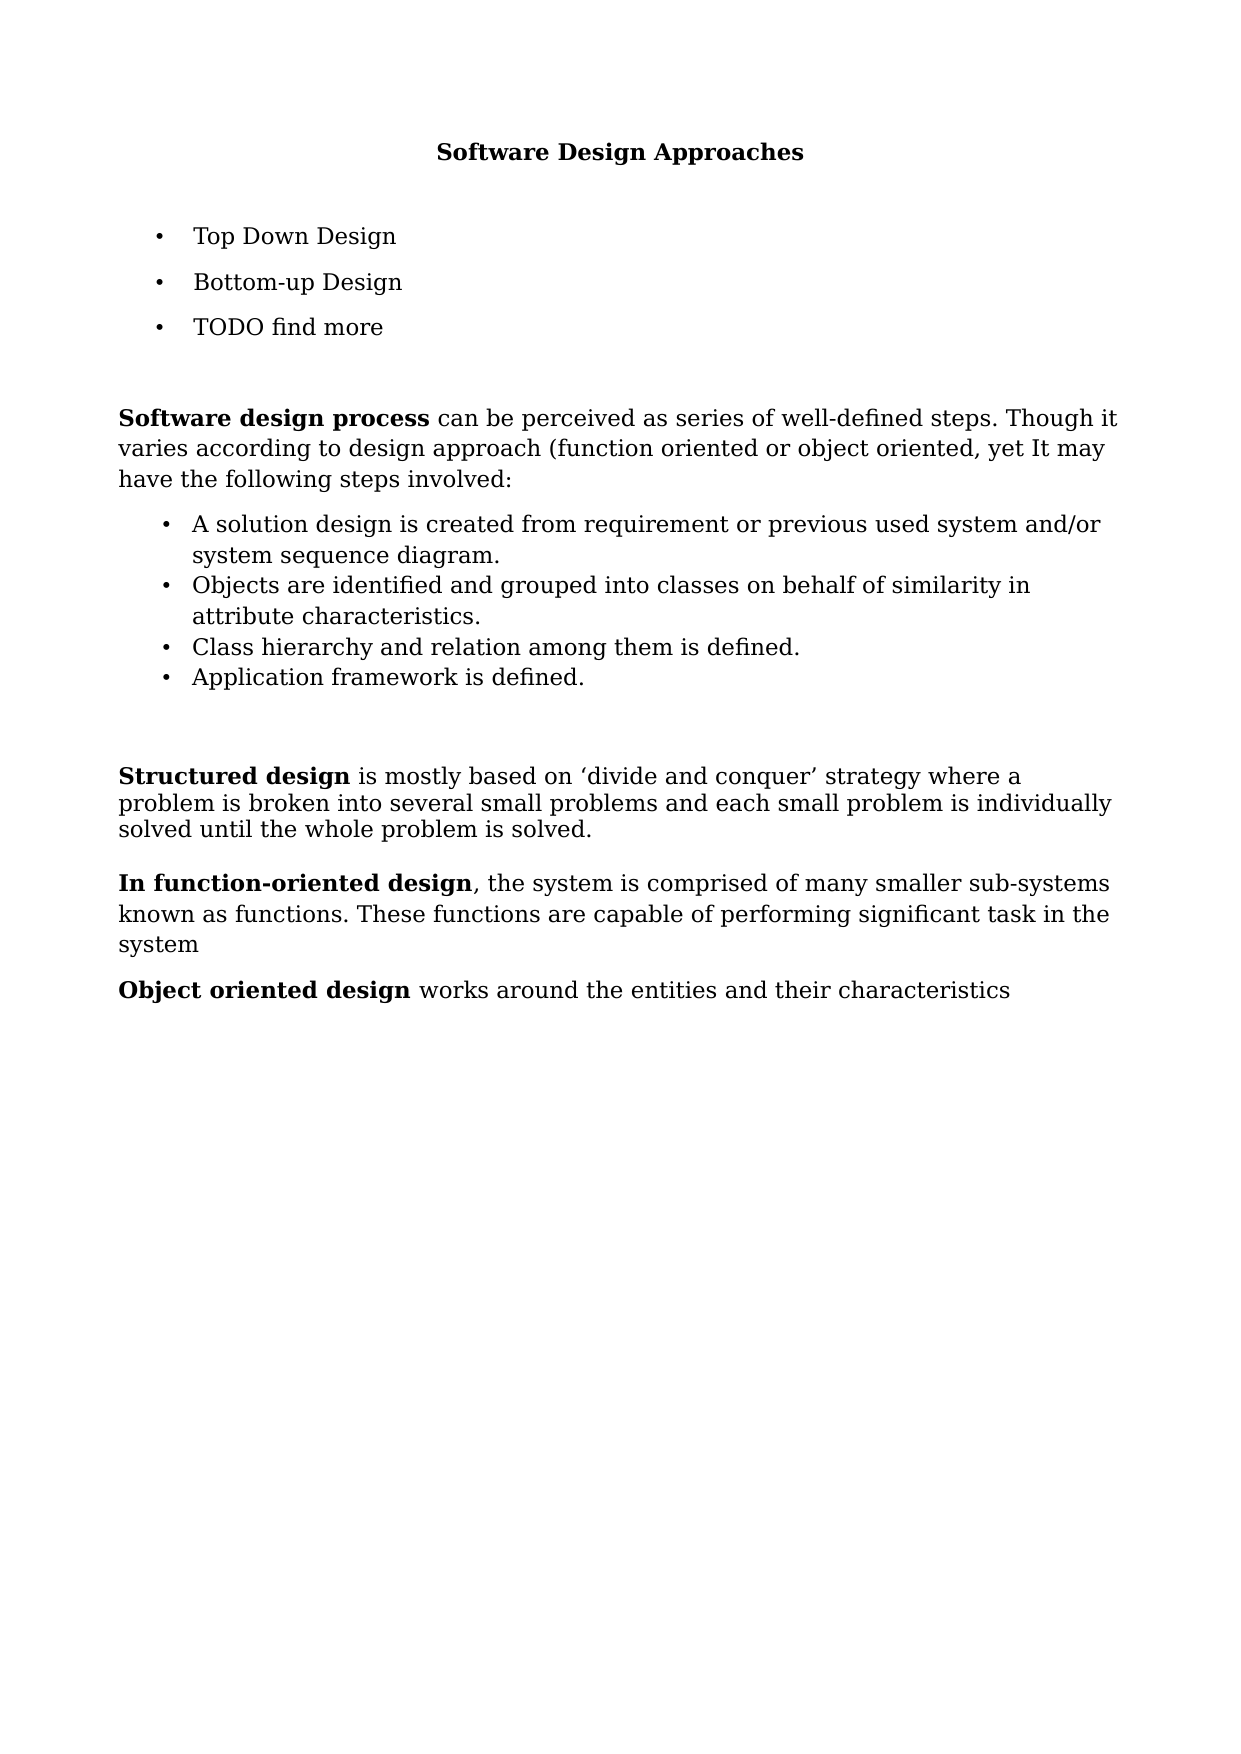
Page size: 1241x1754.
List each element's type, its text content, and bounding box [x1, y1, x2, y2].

text Structured design is mostly based on ‘divide and conquer’ strategy where a problem is broken into several small problems and each small problem is individually solved until the whole problem is solved. [118, 763, 1122, 843]
list Top Down Design [156, 223, 1122, 250]
list Application framework is defined. [162, 664, 1122, 691]
list A solution design is created from requirement or previous used system and/or system sequence diagram. [162, 511, 1122, 568]
subtitle Software Design Approaches [118, 139, 1122, 166]
list Objects are identified and grouped into classes on behalf of similarity in attribute characteristics. [162, 572, 1122, 630]
text Software design process can be perceived as series of well-defined steps. Though it varies according to design approach (function oriented or object oriented, yet It may have the following steps involved: [118, 404, 1122, 493]
text In function-oriented design, the system is comprised of many smaller sub-systems known as functions. These functions are capable of performing significant task in the system [118, 870, 1122, 958]
list TODO find more [156, 314, 1122, 341]
list Class hierarchy and relation among them is defined. [162, 634, 1122, 660]
text Object oriented design works around the entities and their characteristics [118, 977, 1122, 1003]
list Bottom-up Design [156, 269, 1122, 295]
